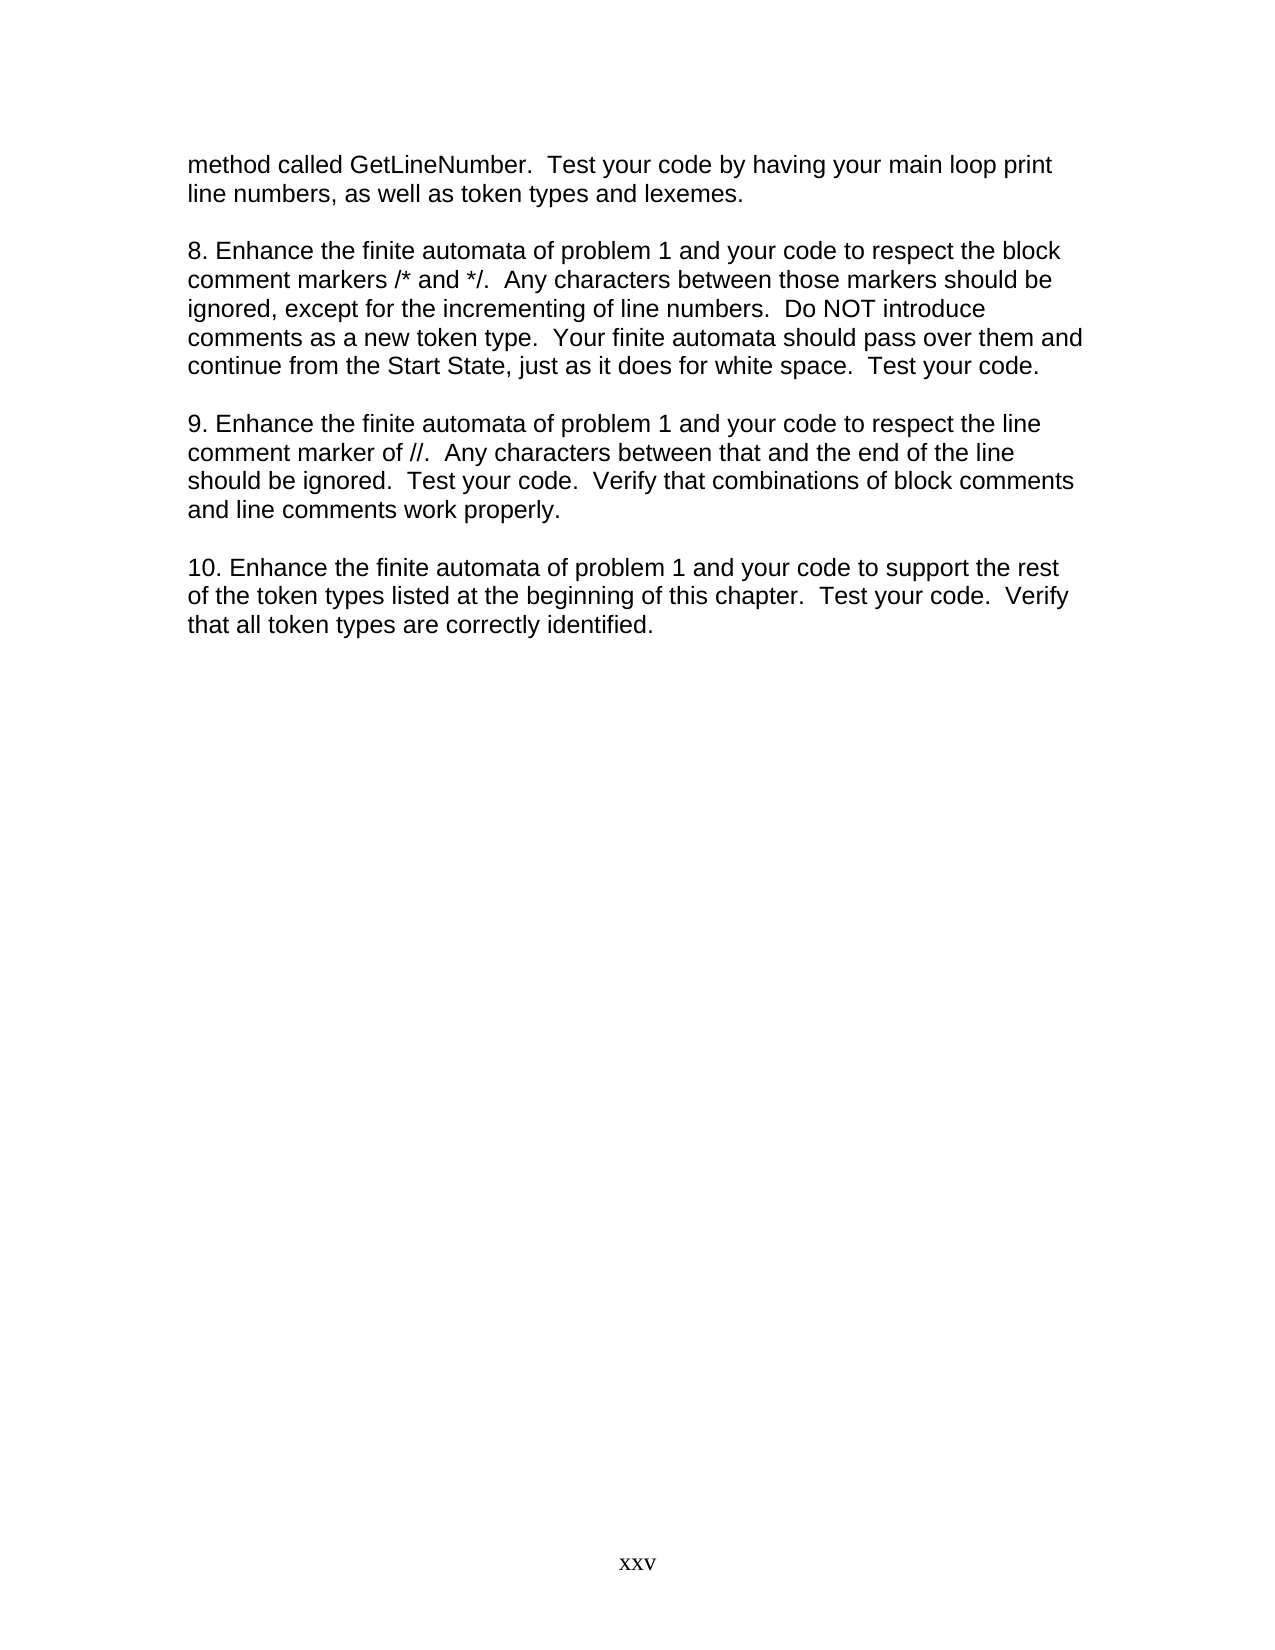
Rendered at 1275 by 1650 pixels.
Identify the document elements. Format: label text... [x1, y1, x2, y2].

text method called GetLineNumber. Test your code by having your main loop print line numbers, as well as token types and lexemes. [187, 150, 1087, 207]
text 8. Enhance the finite automata of problem 1 and your code to respect the block comment markers /* and */. Any characters between those markers should be ignored, except for the incrementing of line numbers. Do NOT introduce comments as a new token type. Your finite automata should pass over them and continue from the Start State, just as it does for white space. Test your code. [187, 236, 1087, 380]
text 10. Enhance the finite automata of problem 1 and your code to support the rest of the token types listed at the beginning of this chapter. Test your code. Verify that all token types are correctly identified. [187, 552, 1087, 639]
text 9. Enhance the finite automata of problem 1 and your code to respect the line comment marker of //. Any characters between that and the end of the line should be ignored. Test your code. Verify that combinations of block comments and line comments work properly. [187, 409, 1087, 524]
